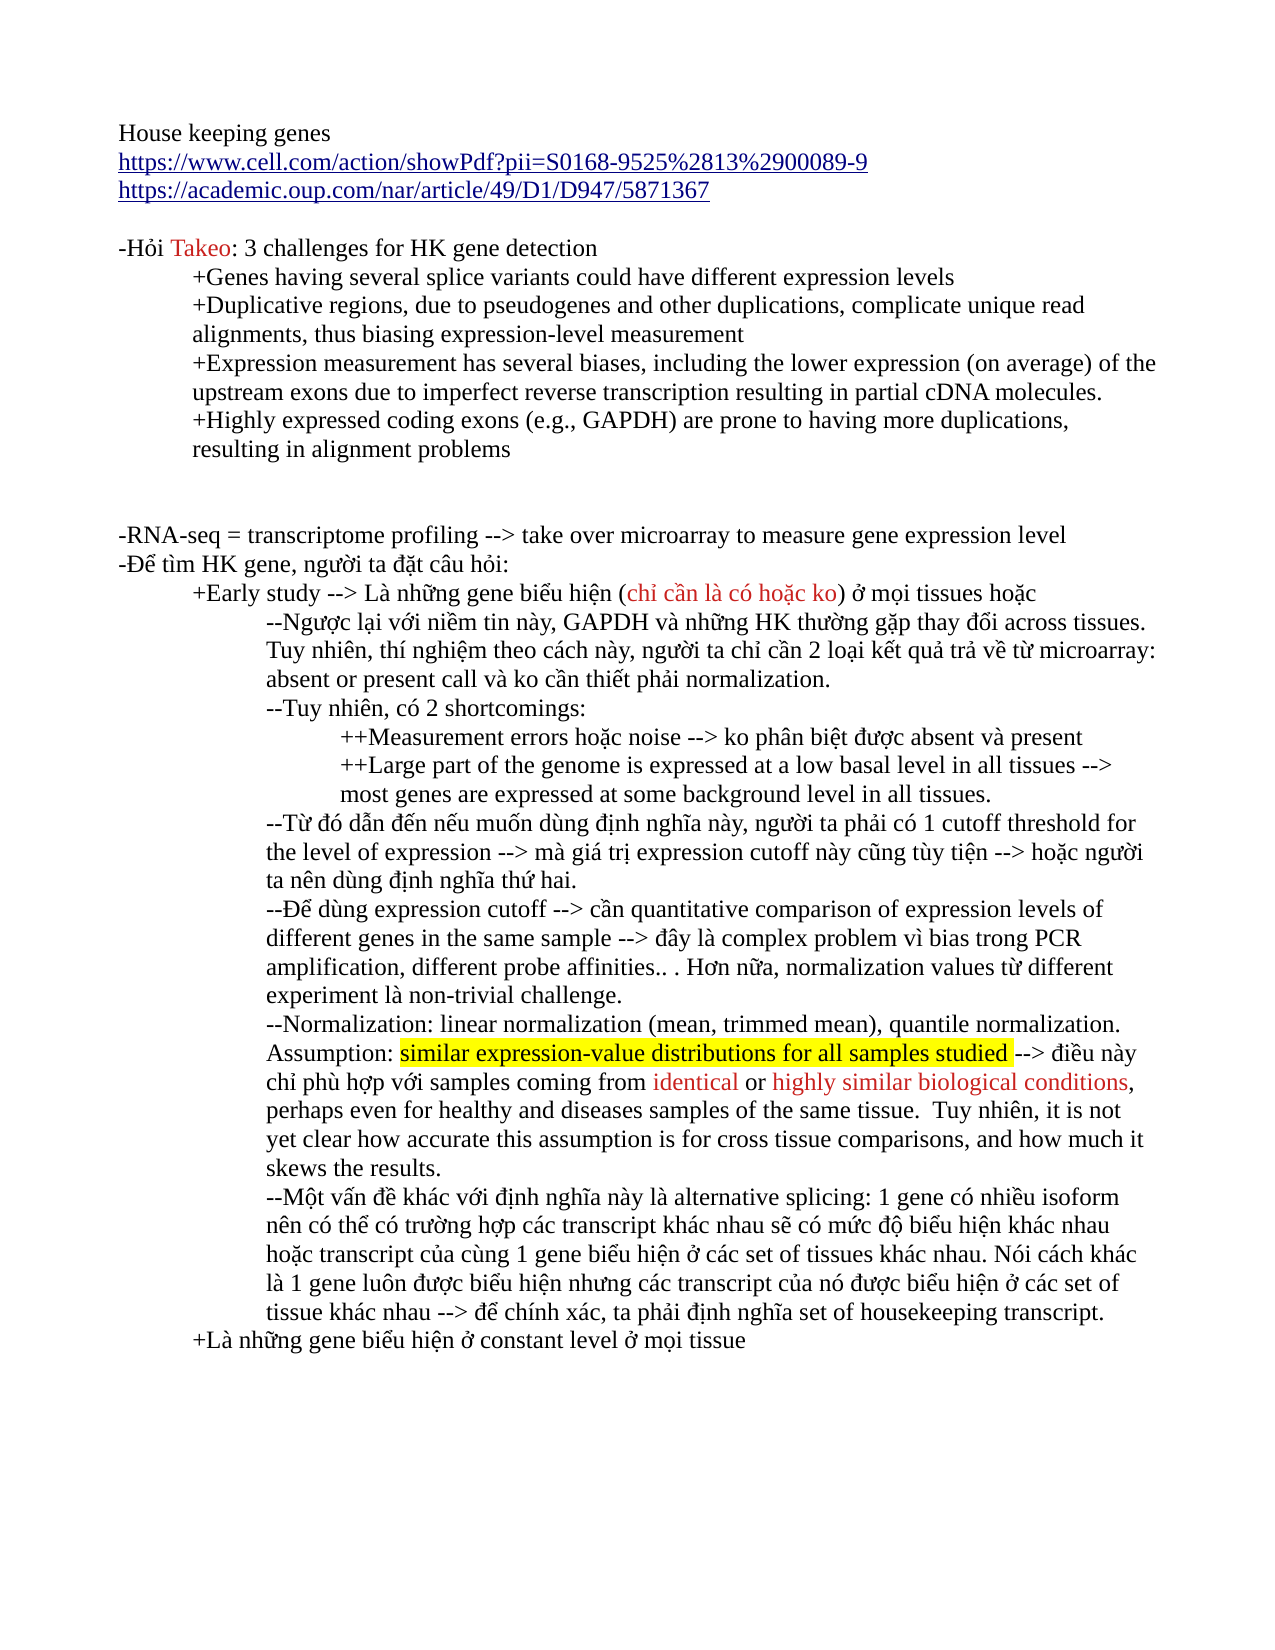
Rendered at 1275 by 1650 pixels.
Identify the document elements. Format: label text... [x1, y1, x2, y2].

text -Hỏi Takeo: 3 challenges for HK gene detection [118, 233, 1157, 262]
text +Early study --> Là những gene biểu hiện (chỉ cần là có hoặc ko) ở mọi tissues hoặc [118, 578, 1157, 607]
text --Ngược lại với niềm tin này, GAPDH và những HK thường gặp thay đổi across tissues. Tuy nhiên, thí nghiệm theo cách này, người ta chỉ cần 2 loại kết quả trả về từ microarray: absent or present call và ko cần thiết phải normalization. [118, 607, 1157, 693]
text +Duplicative regions, due to pseudogenes and other duplications, complicate unique read alignments, thus biasing expression-level measurement [118, 291, 1157, 348]
text --Normalization: linear normalization (mean, trimmed mean), quantile normalization. Assumption: similar expression-value distributions for all samples studied --> điều này chỉ phù hợp với samples coming from identical or highly similar biological conditions, perhaps even for healthy and diseases samples of the same tissue. Tuy nhiên, it is not yet clear how accurate this assumption is for cross tissue comparisons, and how much it skews the results. [266, 1009, 1157, 1182]
text --Từ đó dẫn đến nếu muốn dùng định nghĩa này, người ta phải có 1 cutoff threshold for the level of expression --> mà giá trị expression cutoff này cũng tùy tiện --> hoặc người ta nên dùng định nghĩa thứ hai. [118, 808, 1157, 894]
text ++Large part of the genome is expressed at a low basal level in all tissues --> most genes are expressed at some background level in all tissues. [118, 751, 1157, 808]
text +Highly expressed coding exons (e.g., GAPDH) are prone to having more duplications, resulting in alignment problems [118, 406, 1157, 463]
text https://www.cell.com/action/showPdf?pii=S0168-9525%2813%2900089-9 [118, 147, 1157, 176]
text -Để tìm HK gene, người ta đặt câu hỏi: [118, 549, 1157, 578]
text --Để dùng expression cutoff --> cần quantitative comparison of expression levels of different genes in the same sample --> đây là complex problem vì bias trong PCR amplification, different probe affinities.. . Hơn nữa, normalization values từ different experiment là non-trivial challenge. [118, 894, 1157, 1009]
text --Tuy nhiên, có 2 shortcomings: [118, 693, 1157, 722]
text https://academic.oup.com/nar/article/49/D1/D947/5871367 [118, 176, 1157, 204]
text House keeping genes [118, 118, 1157, 147]
text --Một vấn đề khác với định nghĩa này là alternative splicing: 1 gene có nhiều isoform nên có thể có trường hợp các transcript khác nhau sẽ có mức độ biểu hiện khác nhau hoặc transcript của cùng 1 gene biểu hiện ở các set of tissues khác nhau. Nói cách khác là 1 gene luôn được biểu hiện nhưng các transcript của nó được biểu hiện ở các set of tissue khác nhau --> để chính xác, ta phải định nghĩa set of housekeeping transcript. [266, 1182, 1157, 1326]
text +Expression measurement has several biases, including the lower expression (on average) of the upstream exons due to imperfect reverse transcription resulting in partial cDNA molecules. [118, 348, 1157, 406]
text +Là những gene biểu hiện ở constant level ở mọi tissue [118, 1326, 1157, 1354]
text ++Measurement errors hoặc noise --> ko phân biệt được absent và present [118, 722, 1157, 751]
text +Genes having several splice variants could have different expression levels [118, 262, 1157, 291]
text -RNA-seq = transcriptome profiling --> take over microarray to measure gene expression level [118, 521, 1157, 549]
